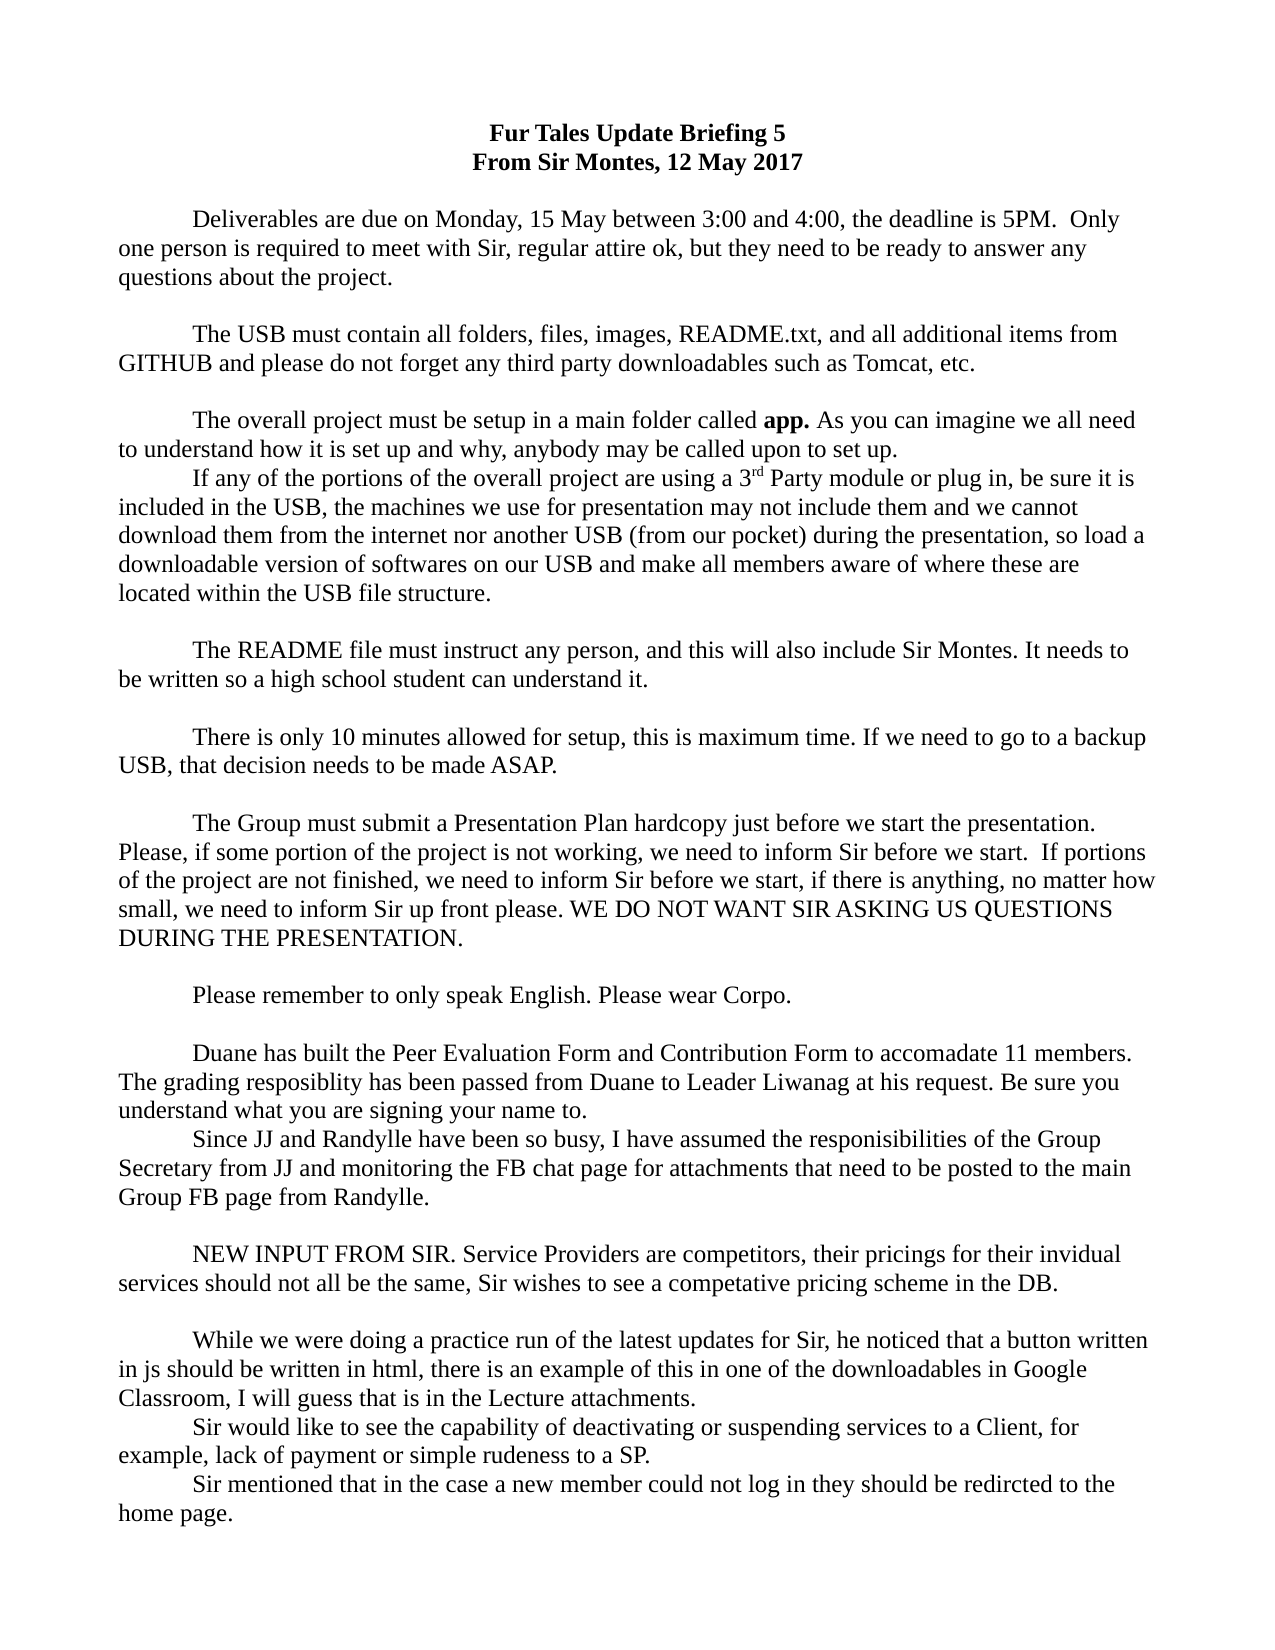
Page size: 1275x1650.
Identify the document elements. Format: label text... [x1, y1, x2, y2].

text Sir would like to see the capability of deactivating or suspending services to a Client, for example, lack of payment or simple rudeness to a SP. [118, 1412, 1157, 1469]
text The README file must instruct any person, and this will also include Sir Montes. It needs to be written so a high school student can understand it. [118, 636, 1157, 693]
text While we were doing a practice run of the latest updates for Sir, he noticed that a button written in js should be written in html, there is an example of this in one of the downloadables in Google Classroom, I will guess that is in the Lecture attachments. [118, 1326, 1157, 1412]
text The USB must contain all folders, files, images, README.txt, and all additional items from GITHUB and please do not forget any third party downloadables such as Tomcat, etc. [118, 319, 1157, 377]
text Please remember to only speak English. Please wear Corpo. [118, 981, 1157, 1009]
text NEW INPUT FROM SIR. Service Providers are competitors, their pricings for their invidual services should not all be the same, Sir wishes to see a competative pricing scheme in the DB. [118, 1239, 1157, 1297]
text Since JJ and Randylle have been so busy, I have assumed the responisibilities of the Group Secretary from JJ and monitoring the FB chat page for attachments that need to be posted to the main Group FB page from Randylle. [118, 1124, 1157, 1211]
text Deliverables are due on Monday, 15 May between 3:00 and 4:00, the deadline is 5PM. Only one person is required to meet with Sir, regular attire ok, but they need to be ready to answer any questions about the project. [118, 204, 1157, 291]
text Duane has built the Peer Evaluation Form and Contribution Form to accomadate 11 members. The grading resposiblity has been passed from Duane to Leader Liwanag at his request. Be sure you understand what you are signing your name to. [118, 1038, 1157, 1124]
text Fur Tales Update Briefing 5 [118, 118, 1157, 147]
text From Sir Montes, 12 May 2017 [118, 147, 1157, 176]
text There is only 10 minutes allowed for setup, this is maximum time. If we need to go to a backup USB, that decision needs to be made ASAP. [118, 722, 1157, 779]
text If any of the portions of the overall project are using a 3rd Party module or plug in, be sure it is included in the USB, the machines we use for presentation may not include them and we cannot download them from the internet nor another USB (from our pocket) during the presentation, so load a downloadable version of softwares on our USB and make all members aware of where these are located within the USB file structure. [118, 463, 1157, 607]
text Sir mentioned that in the case a new member could not log in they should be redircted to the home page. [118, 1469, 1157, 1527]
text The Group must submit a Presentation Plan hardcopy just before we start the presentation. Please, if some portion of the project is not working, we need to inform Sir before we start. If portions of the project are not finished, we need to inform Sir before we start, if there is anything, no matter how small, we need to inform Sir up front please. WE DO NOT WANT SIR ASKING US QUESTIONS DURING THE PRESENTATION. [118, 808, 1157, 952]
text The overall project must be setup in a main folder called app. As you can imagine we all need to understand how it is set up and why, anybody may be called upon to set up. [118, 406, 1157, 463]
